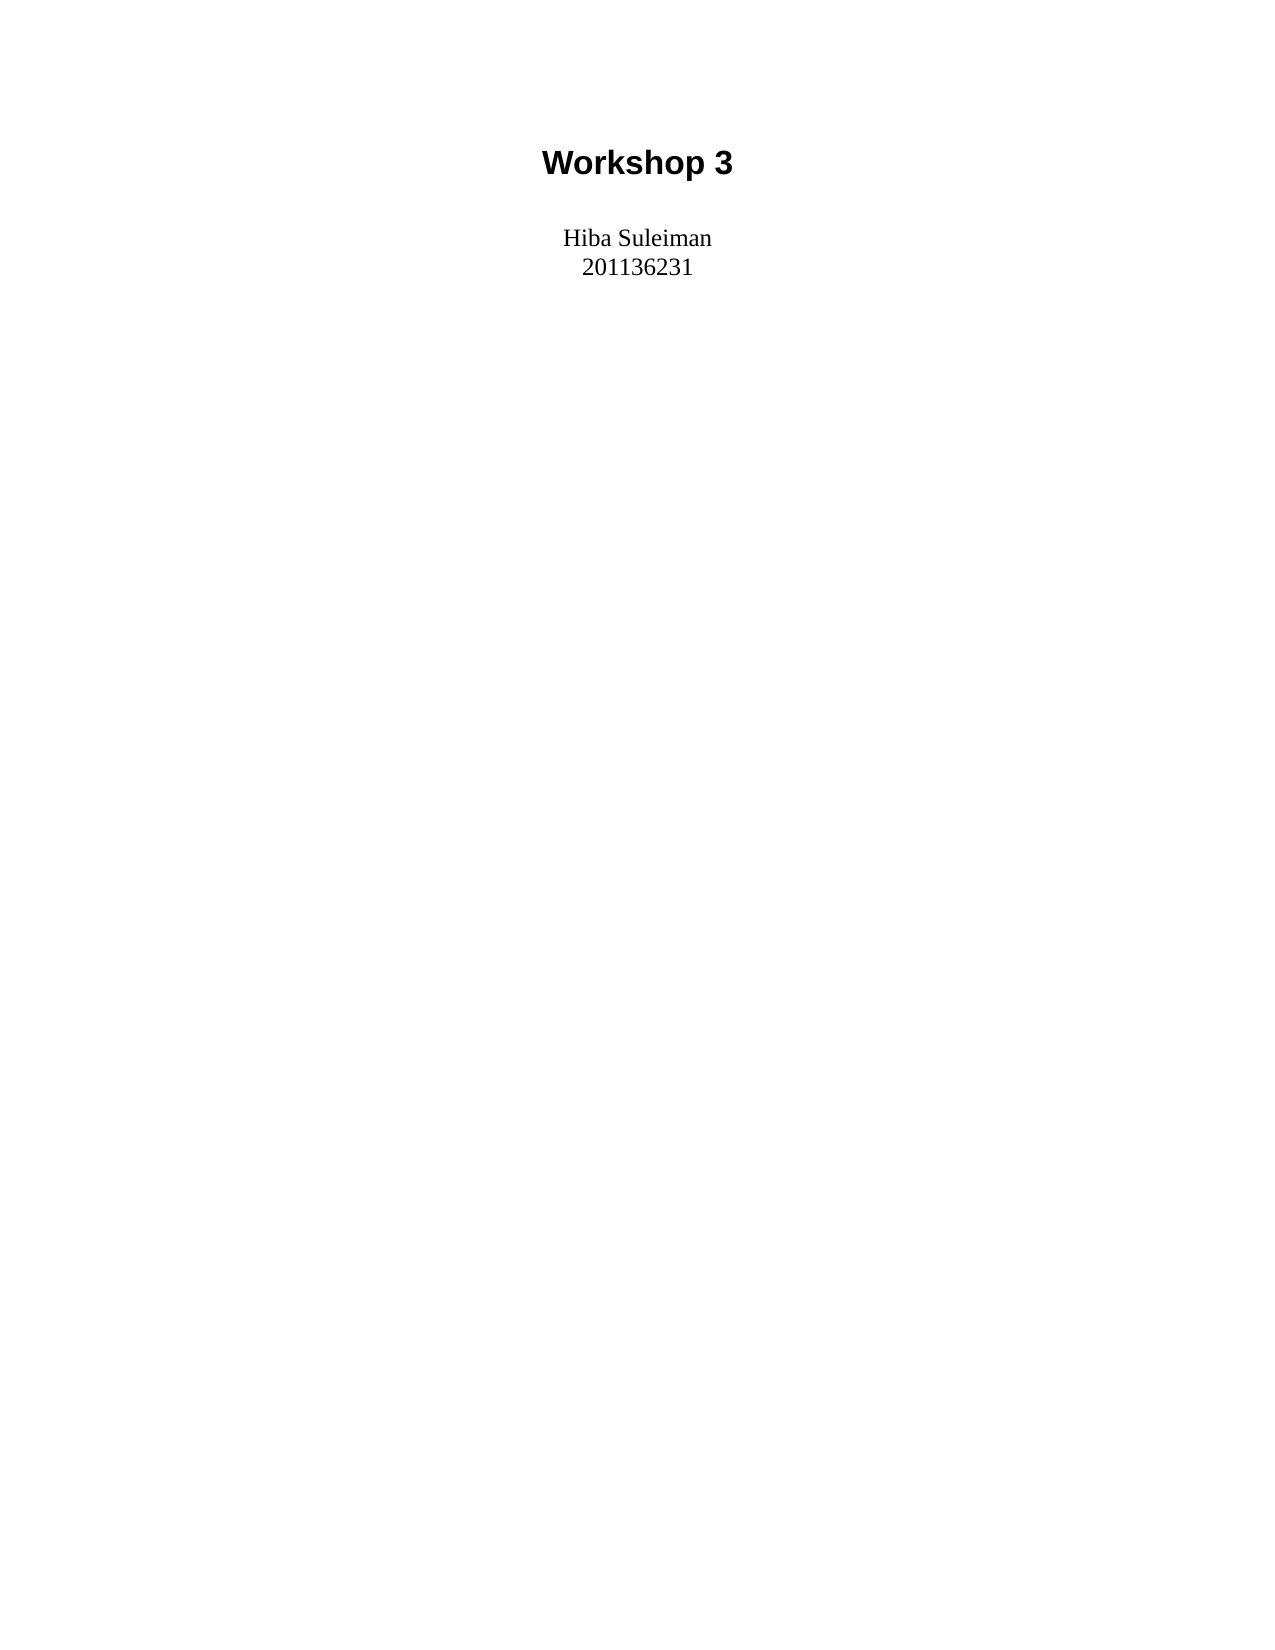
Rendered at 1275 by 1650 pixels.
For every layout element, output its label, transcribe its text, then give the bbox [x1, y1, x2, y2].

text 201136231 [118, 252, 1157, 281]
text Hiba Suleiman [118, 223, 1157, 252]
subtitle Workshop 3 [118, 143, 1157, 182]
